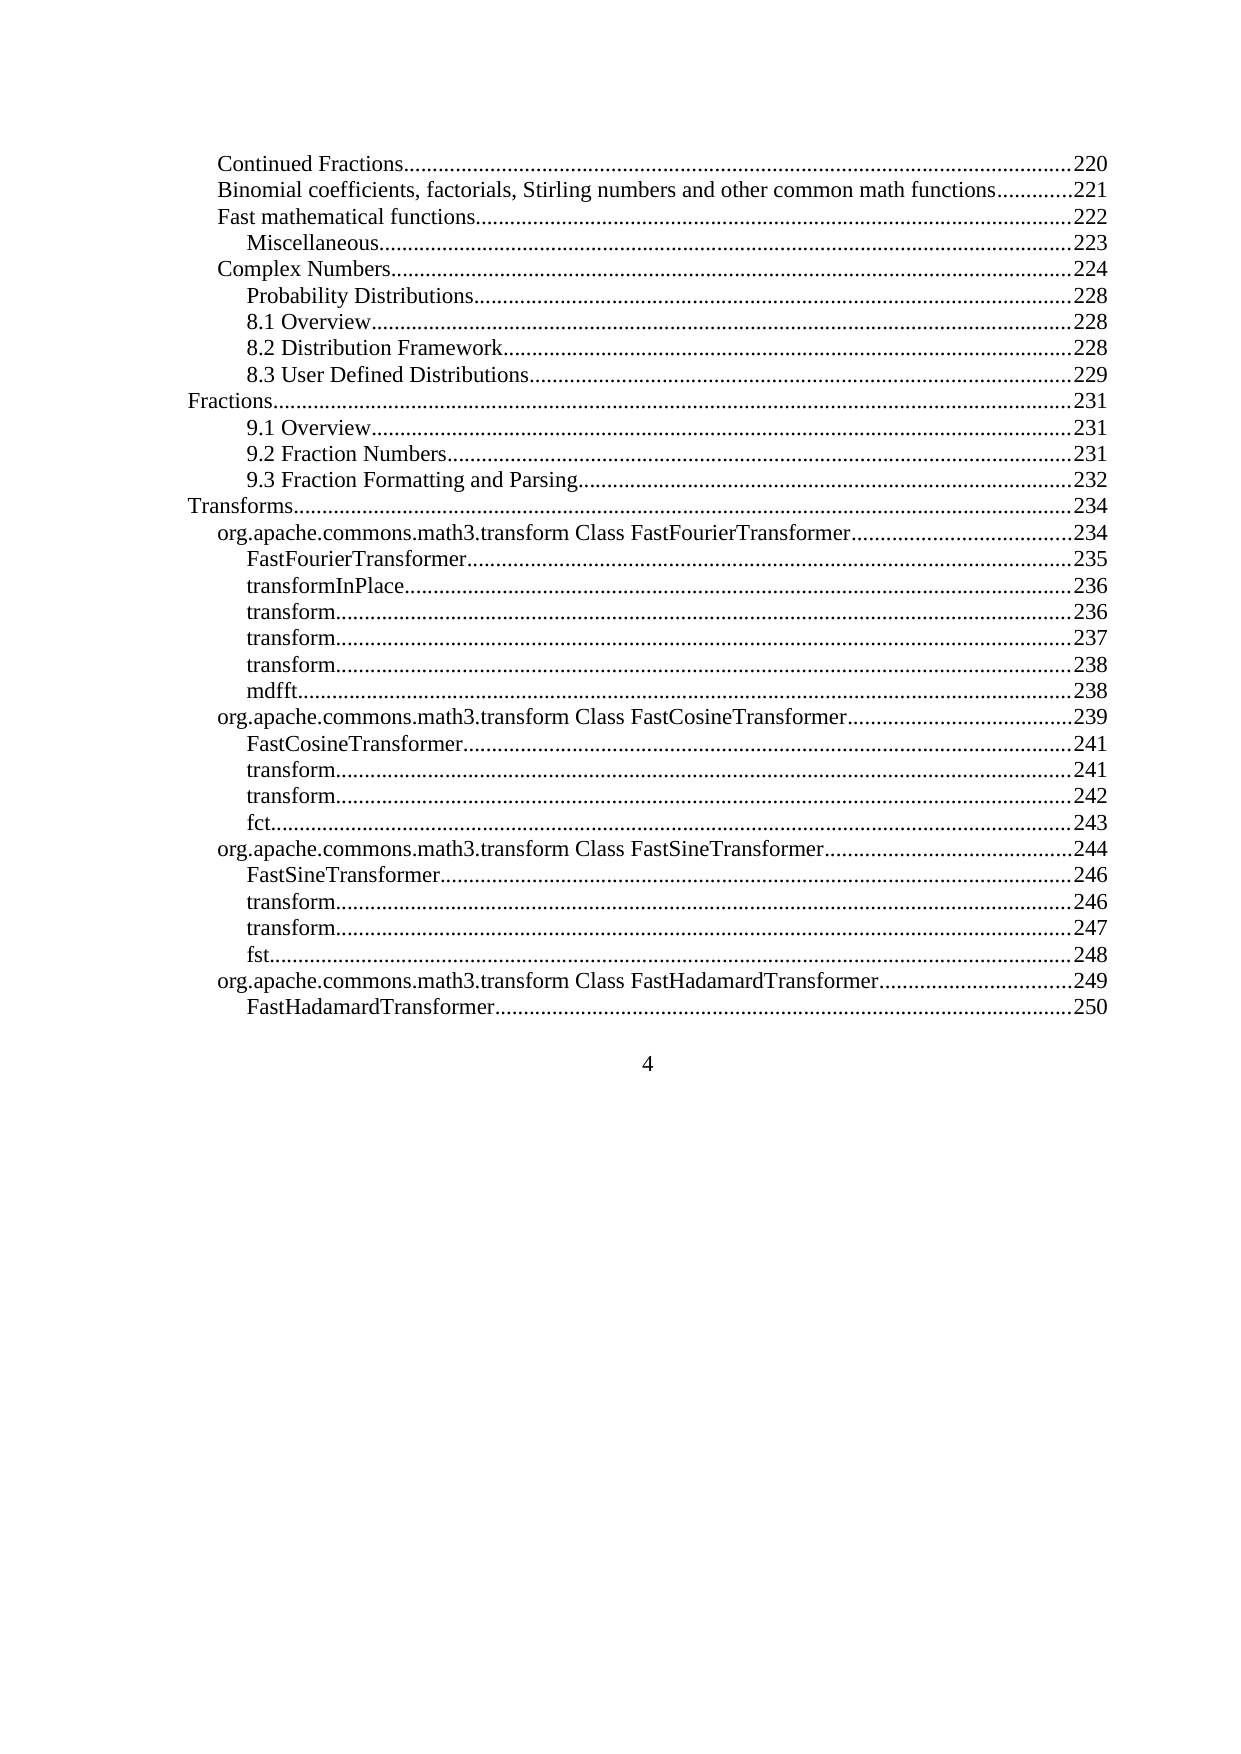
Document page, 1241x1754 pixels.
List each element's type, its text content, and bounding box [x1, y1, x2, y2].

text Complex Numbers 224 [217, 255, 1108, 282]
text mdfft 238 [246, 677, 1108, 703]
text org.apache.commons.math3.transform Class FastCosineTransformer 239 [217, 703, 1108, 730]
text transformInPlace 236 [246, 572, 1108, 598]
text FastHadamardTransformer 250 [246, 993, 1108, 1020]
text org.apache.commons.math3.transform Class FastHadamardTransformer 249 [217, 967, 1108, 993]
text transform 247 [246, 914, 1108, 941]
text 9.3 Fraction Formatting and Parsing 232 [246, 466, 1108, 493]
text fct 243 [246, 809, 1108, 835]
text 8.2 Distribution Framework 228 [246, 334, 1108, 361]
text transform 238 [246, 651, 1108, 677]
text transform 237 [246, 624, 1108, 651]
text org.apache.commons.math3.transform Class FastSineTransformer 244 [217, 835, 1108, 862]
text fst 248 [246, 941, 1108, 967]
text Fractions 231 [187, 387, 1108, 413]
text FastSineTransformer 246 [246, 862, 1108, 888]
text Binomial coefficients, factorials, Stirling numbers and other common math functions 221 [217, 176, 1108, 203]
text Miscellaneous 223 [246, 229, 1108, 255]
text transform 241 [246, 756, 1108, 782]
text org.apache.commons.math3.transform Class FastFourierTransformer 234 [217, 519, 1108, 545]
text transform 246 [246, 888, 1108, 914]
text FastFourierTransformer 235 [246, 545, 1108, 572]
text 8.1 Overview 228 [246, 308, 1108, 334]
text Transforms 234 [187, 493, 1108, 519]
text 8.3 User Defined Distributions 229 [246, 361, 1108, 387]
text transform 242 [246, 782, 1108, 809]
text transform 236 [246, 598, 1108, 624]
text 9.2 Fraction Numbers 231 [246, 440, 1108, 466]
text Probability Distributions 228 [246, 282, 1108, 308]
text Fast mathematical functions 222 [217, 203, 1108, 229]
text 9.1 Overview 231 [246, 413, 1108, 440]
text FastCosineTransformer 241 [246, 730, 1108, 756]
text Continued Fractions 220 [217, 150, 1108, 176]
